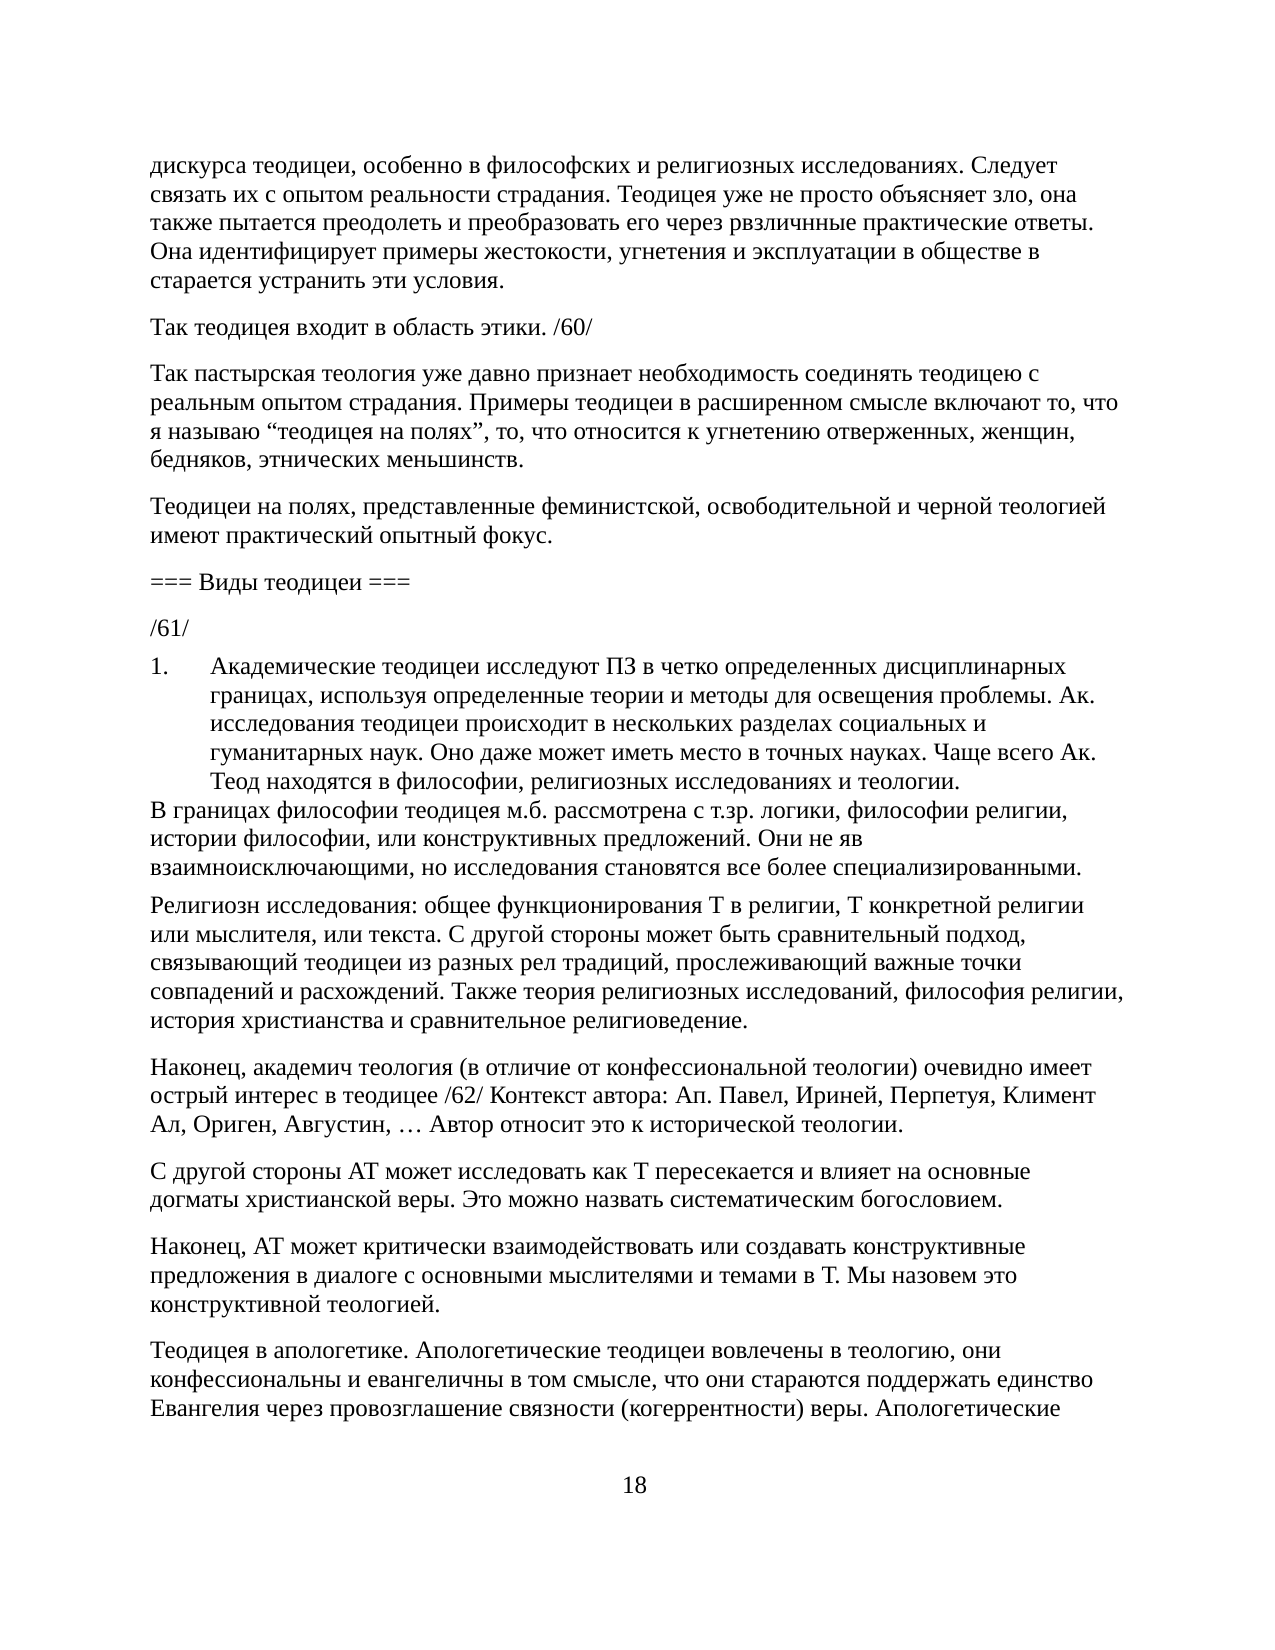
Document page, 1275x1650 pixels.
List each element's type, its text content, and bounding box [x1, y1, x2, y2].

text Теодицеи на полях, представленные феминистской, освободительной и черной теологией имеют практический опытный фокус. [150, 491, 1125, 549]
text дискурса теодицеи, особенно в философских и религиозных исследованиях. Следует связать их с опытом реальности страдания. Теодицея уже не просто объясняет зло, она также пытается преодолеть и преобразовать его через рвзличнные практические ответы. Она идентифицирует примеры жестокости, угнетения и эксплуатации в обществе в старается устранить эти условия. [150, 150, 1125, 294]
text === Виды теодицеи === [150, 567, 1125, 595]
text С другой стороны АТ может исследовать как Т пересекается и влияет на основные догматы христианской веры. Это можно назвать систематическим богословием. [150, 1156, 1125, 1213]
text /61/ [150, 613, 1125, 642]
text Теодицея в апологетике. Апологетические теодицеи вовлечены в теологию, они конфессиональны и евангеличны в том смысле, что они стараются поддержать единство Евангелия через провозглашение связности (когеррентности) веры. Апологетические [150, 1335, 1125, 1422]
text Так пастырская теология уже давно признает необходимость соединять теодицею с реальным опытом страдания. Примеры теодицеи в расширенном смысле включают то, что я называю “теодицея на полях”, то, что относится к угнетению отверженных, женщин, бедняков, этнических меньшинств. [150, 358, 1125, 473]
text В границах философии теодицея м.б. рассмотрена с т.зр. логики, философии религии, истории философии, или конструктивных предложений. Они не яв взаимноисключающими, но исследования становятся все более специализированными. [150, 795, 1125, 881]
text Религиозн исследования: общее функционирования Т в религии, Т конкретной религии или мыслителя, или текста. С другой стороны может быть сравнительный подход, связывающий теодицеи из разных рел традиций, прослеживающий важные точки совпадений и расхождений. Также теория религиозных исследований, философия религии, история христианства и сравнительное религиоведение. [150, 890, 1125, 1034]
text Так теодицея входит в область этики. /60/ [150, 312, 1125, 340]
text Наконец, академич теология (в отличие от конфессиональной теологии) очевидно имеет острый интерес в теодицее /62/ Контекст автора: Ап. Павел, Ириней, Перпетуя, Климент Ал, Ориген, Августин, … Автор относит это к исторической теологии. [150, 1052, 1125, 1138]
text Наконец, АТ может критически взаимодействовать или создавать конструктивные предложения в диалоге с основными мыслителями и темами в Т. Мы назовем это конструктивной теологией. [150, 1231, 1125, 1317]
list Академические теодицеи исследуют ПЗ в четко определенных дисциплинарных границах, используя определенные теории и методы для освещения проблемы. Ак. исследования теодицеи происходит в нескольких разделах социальных и гуманитарных наук. Оно даже может иметь место в точных науках. Чаще всего Ак. Теод находятся в философии, религиозных исследованиях и теологии. [150, 651, 1125, 795]
